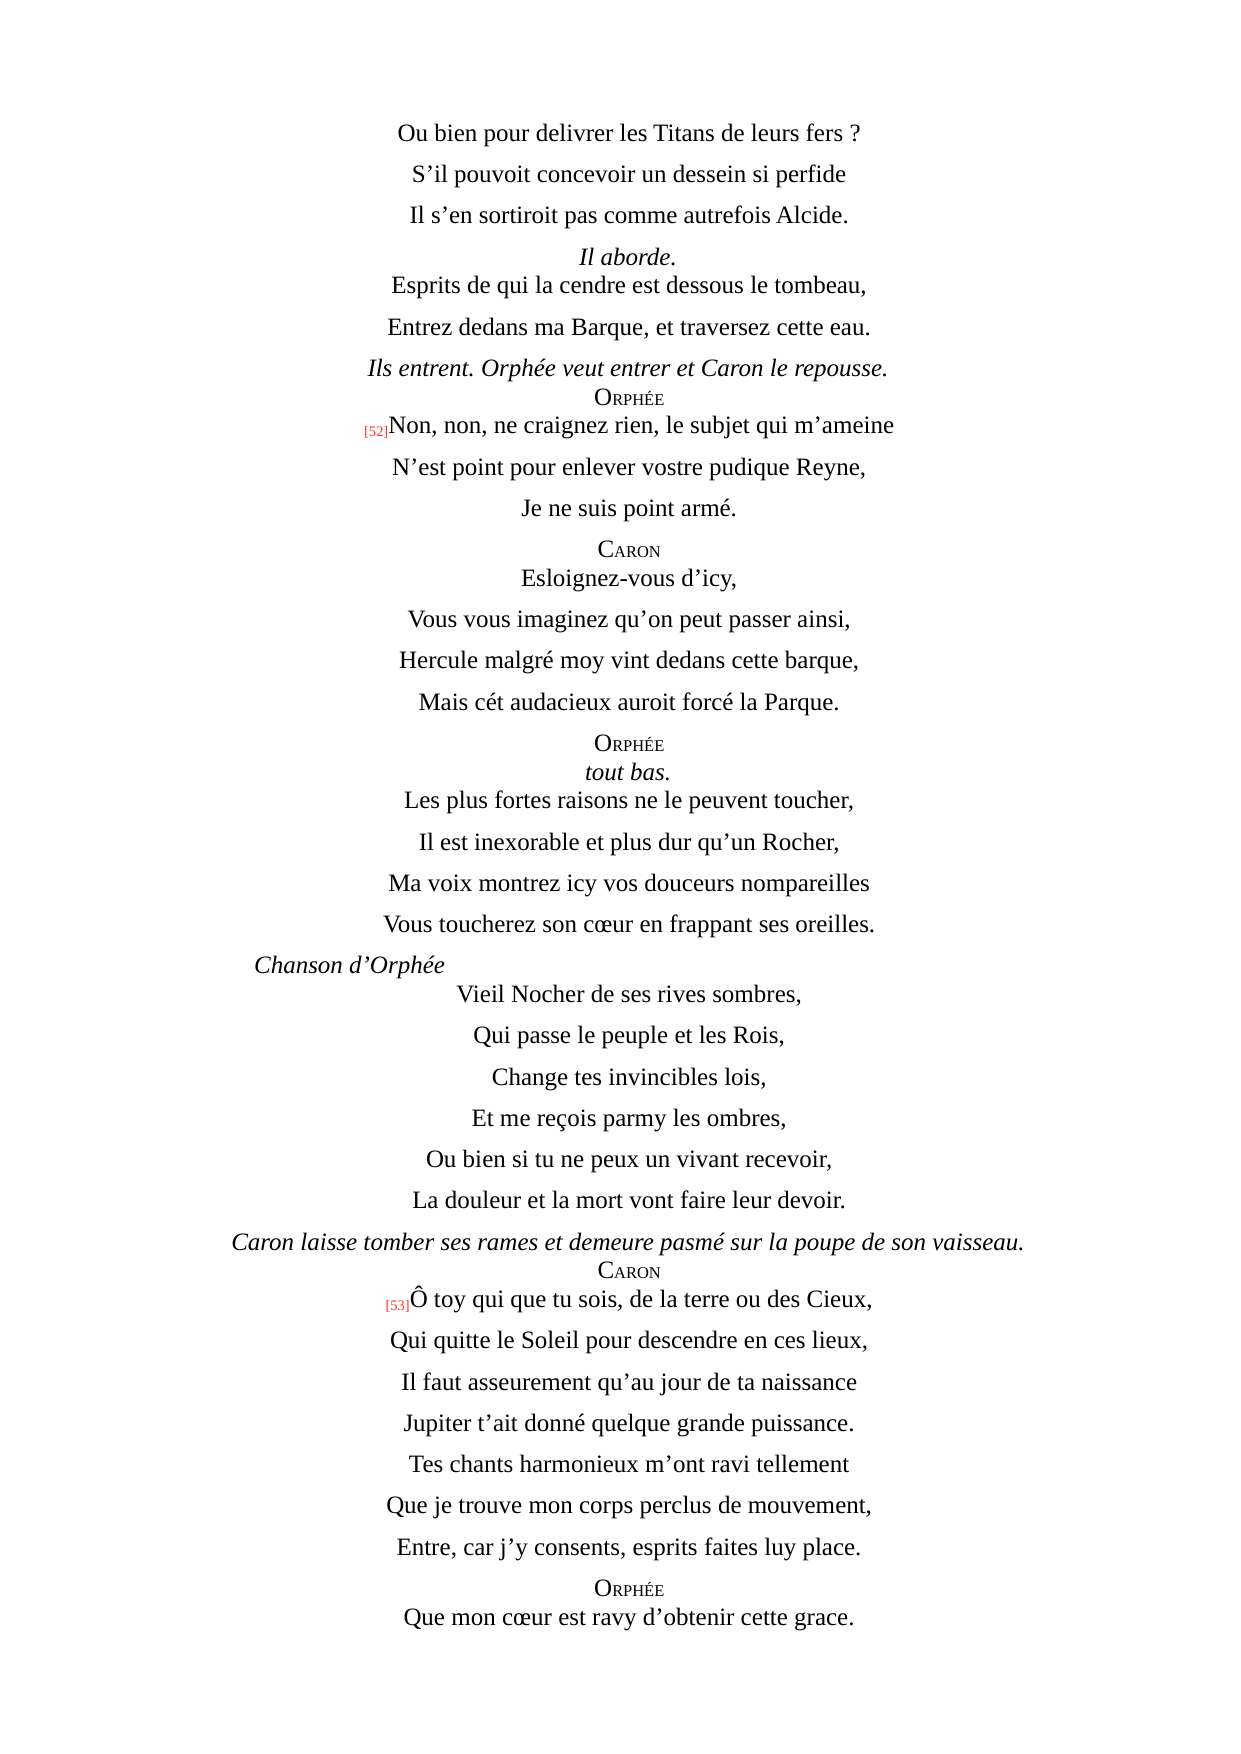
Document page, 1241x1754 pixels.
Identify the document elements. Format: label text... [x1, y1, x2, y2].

text S’il pouvoit concevoir un dessein si perfide [118, 159, 1122, 188]
text Il faut asseurement qu’au jour de ta naissance [118, 1367, 1122, 1396]
text Orphée [118, 382, 1122, 411]
text Vous vous imaginez qu’on peut passer ainsi, [118, 604, 1122, 633]
text Jupiter t’ait donné quelque grande puissance. [118, 1408, 1122, 1437]
text Je ne suis point armé. [118, 493, 1122, 522]
text Vieil Nocher de ses rives sombres, [118, 979, 1122, 1008]
text Tes chants harmonieux m’ont ravi tellement [118, 1449, 1122, 1478]
text Que je trouve mon corps perclus de mouvement, [118, 1491, 1122, 1519]
text Les plus fortes raisons ne le peuvent toucher, [118, 786, 1122, 814]
text [53]Ô toy qui que tu sois, de la terre ou des Cieux, [118, 1284, 1122, 1313]
text N’est point pour enlever vostre pudique Reyne, [118, 452, 1122, 481]
text Il s’en sortiroit pas comme autrefois Alcide. [118, 201, 1122, 229]
text Ils entrent. Orphée veut entrer et Caron le repousse. [118, 353, 1122, 382]
text Que mon cœur est ravy d’obtenir cette grace. [118, 1602, 1122, 1631]
text Il aborde. [118, 242, 1122, 271]
text Ou bien si tu ne peux un vivant recevoir, [118, 1144, 1122, 1173]
text Caron laisse tomber ses rames et demeure pasmé sur la poupe de son vaisseau. [118, 1227, 1122, 1256]
text Change tes invincibles lois, [118, 1062, 1122, 1091]
text [52]Non, non, ne craignez rien, le subjet qui m’ameine [118, 411, 1122, 439]
text tout bas. [118, 757, 1122, 786]
text Qui passe le peuple et les Rois, [118, 1021, 1122, 1049]
text Orphée [118, 728, 1122, 757]
text Qui quitte le Soleil pour descendre en ces lieux, [118, 1326, 1122, 1354]
text Et me reçois parmy les ombres, [118, 1103, 1122, 1132]
text La douleur et la mort vont faire leur devoir. [118, 1186, 1122, 1214]
text Entre, car j’y consents, esprits faites luy place. [118, 1532, 1122, 1561]
text Entrez dedans ma Barque, et traversez cette eau. [118, 312, 1122, 341]
text Esloignez-vous d’icy, [118, 563, 1122, 592]
text Hercule malgré moy vint dedans cette barque, [118, 646, 1122, 674]
text Ou bien pour delivrer les Titans de leurs fers ? [118, 118, 1122, 147]
text Mais cét audacieux auroit forcé la Parque. [118, 687, 1122, 716]
text Ma voix montrez icy vos douceurs nompareilles [118, 868, 1122, 897]
text Vous toucherez son cœur en frappant ses oreilles. [118, 909, 1122, 938]
text Esprits de qui la cendre est dessous le tombeau, [118, 271, 1122, 299]
text Chanson d’Orphée [236, 951, 1004, 979]
text Caron [118, 534, 1122, 563]
text Caron [118, 1256, 1122, 1284]
text Orphée [118, 1573, 1122, 1602]
text Il est inexorable et plus dur qu’un Rocher, [118, 827, 1122, 856]
